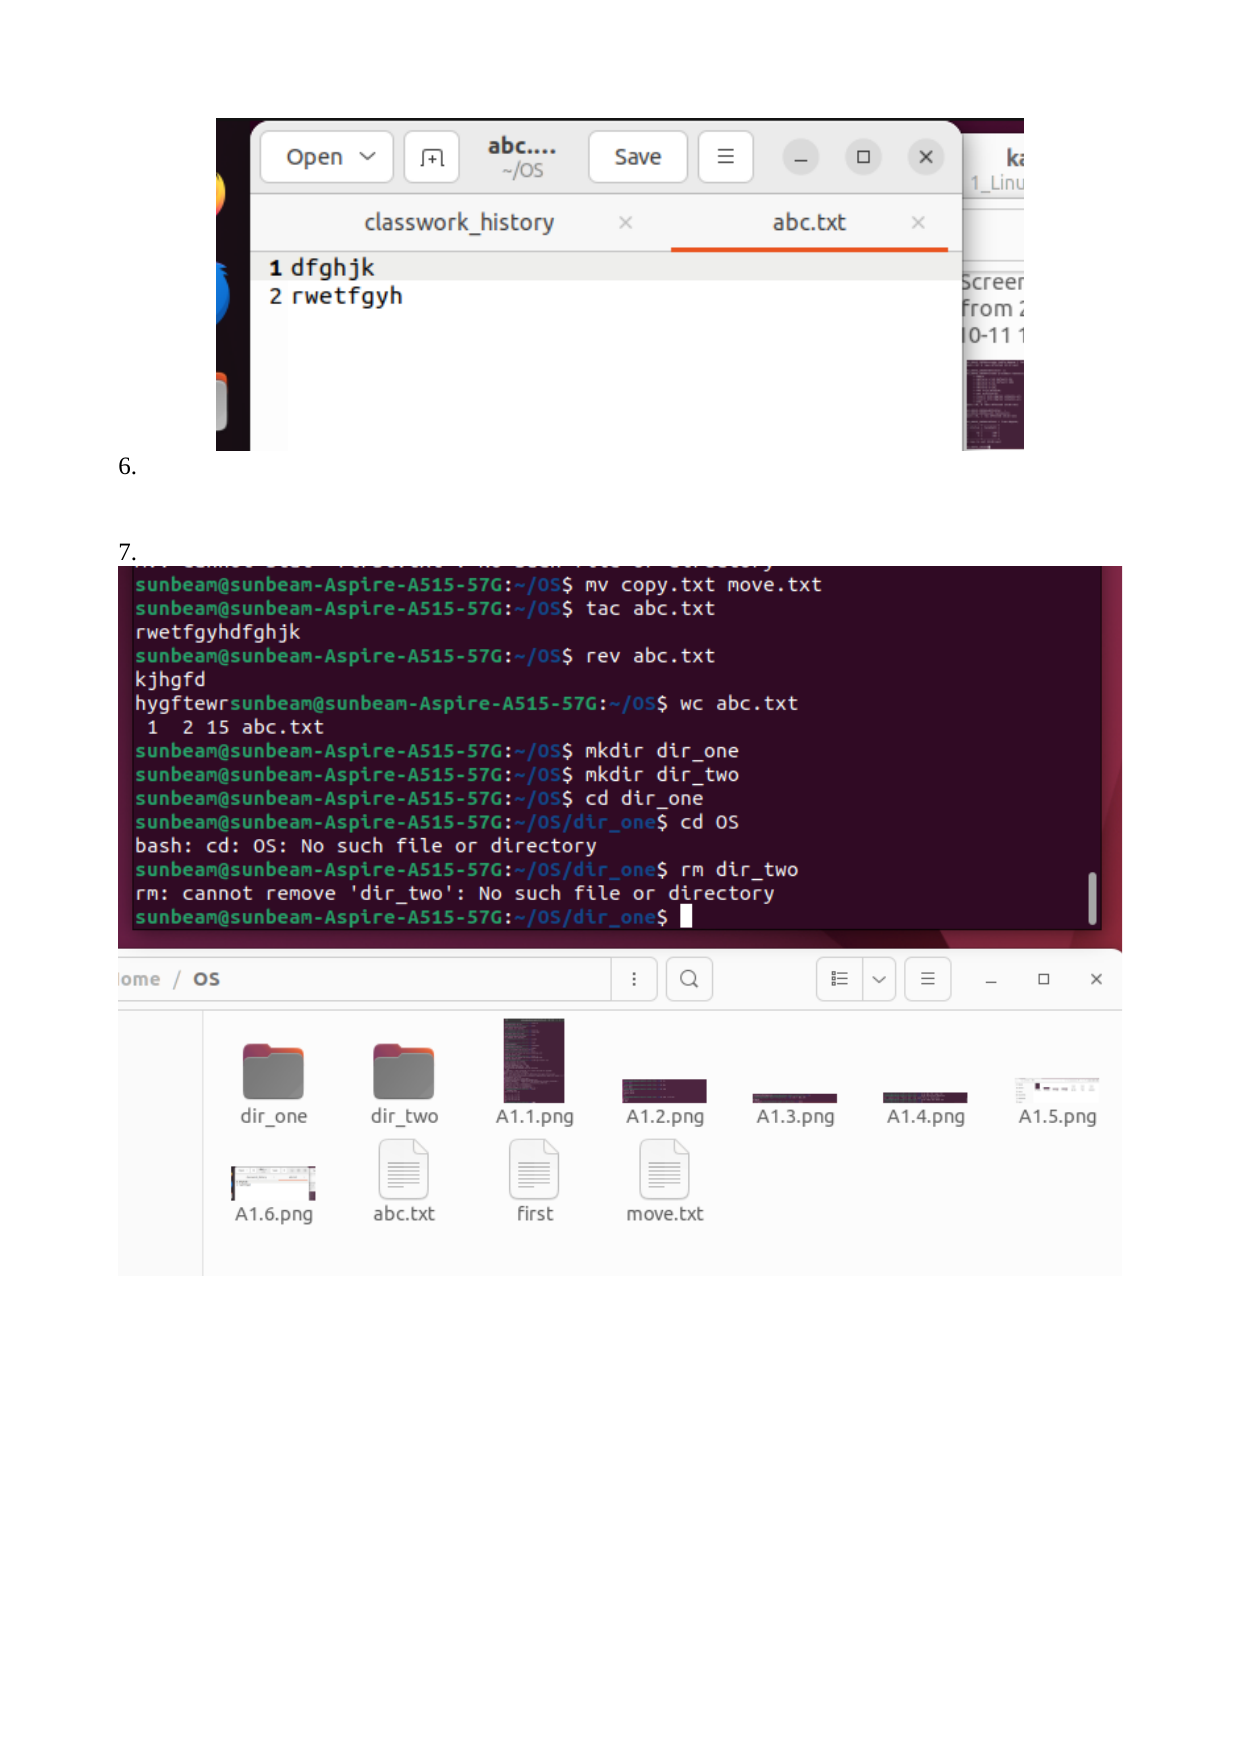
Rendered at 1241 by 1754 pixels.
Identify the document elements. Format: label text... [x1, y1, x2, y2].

picture [216, 118, 1024, 451]
text 6. [118, 118, 1122, 480]
picture [118, 566, 1123, 1276]
text 7. [118, 537, 1122, 566]
